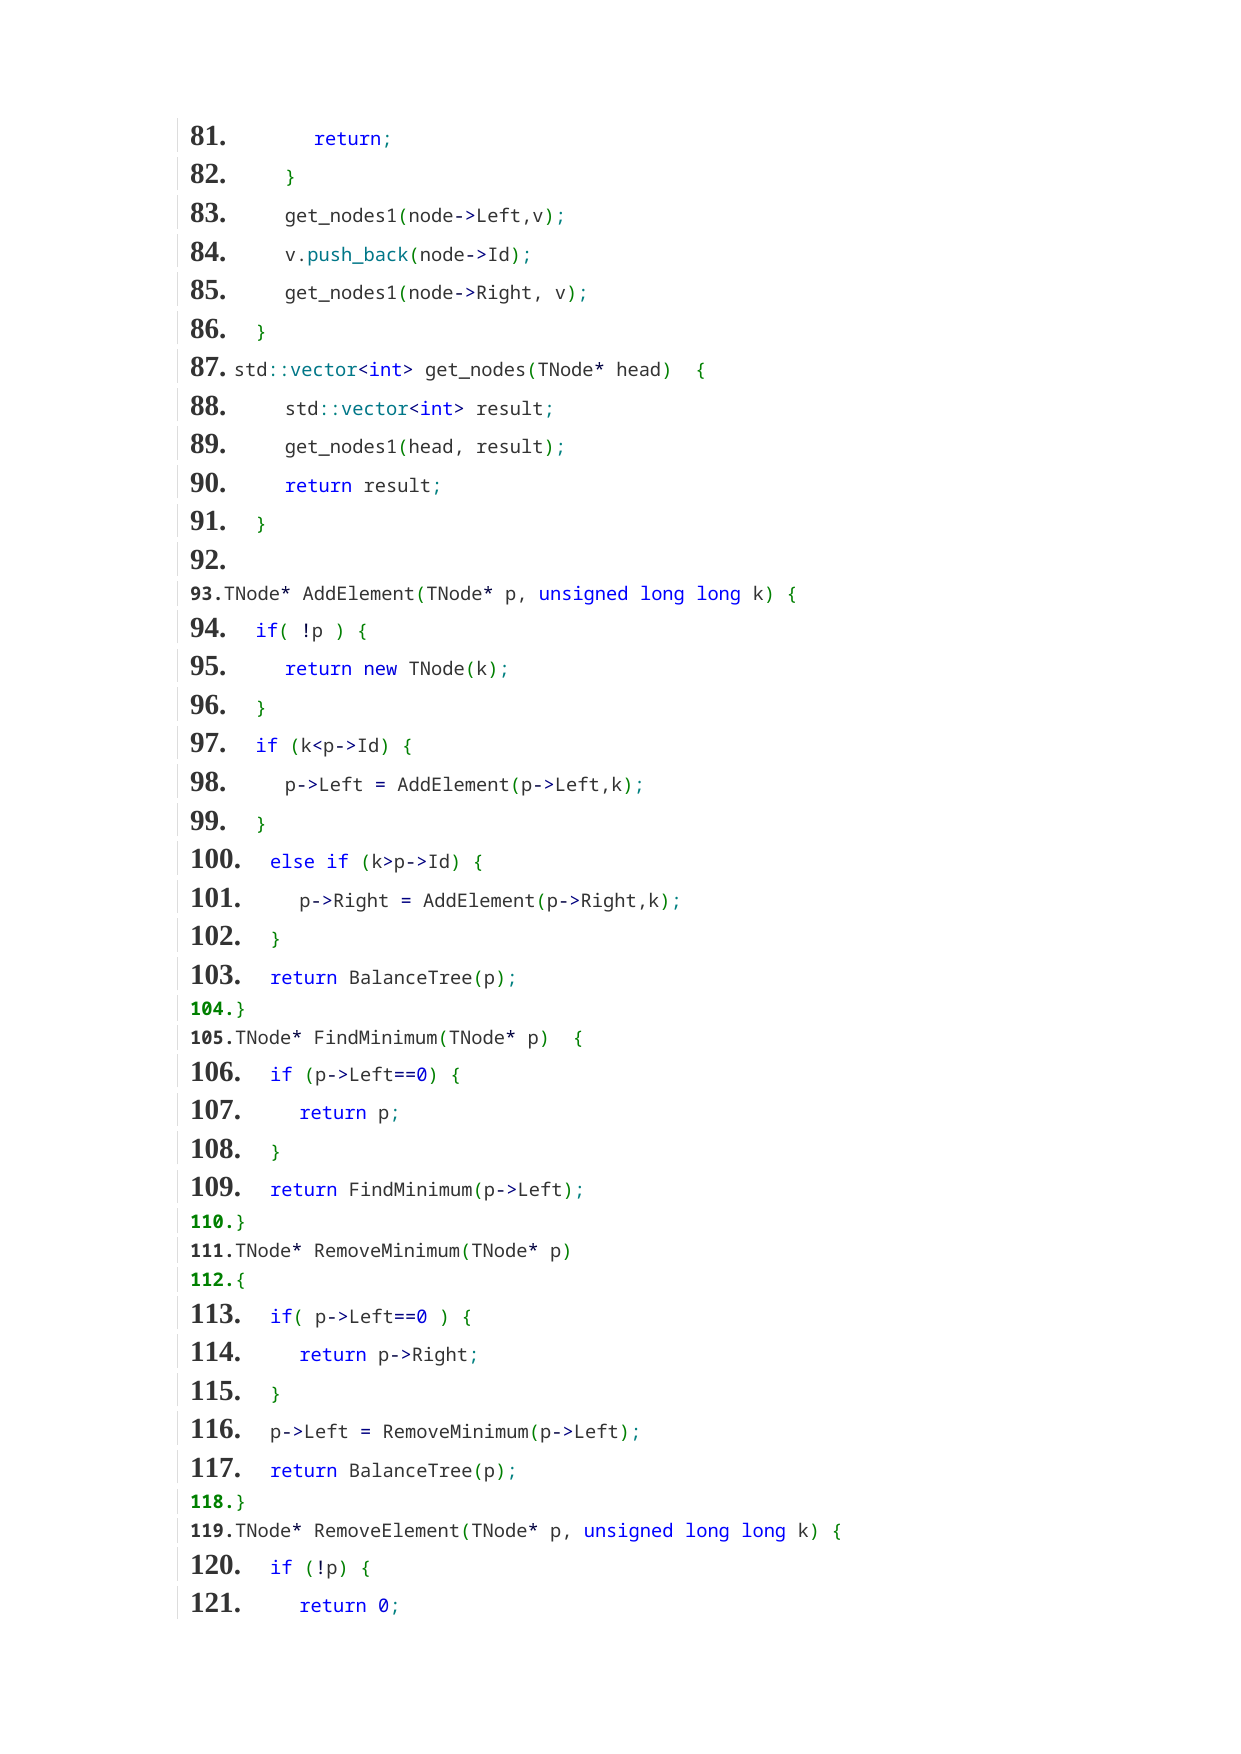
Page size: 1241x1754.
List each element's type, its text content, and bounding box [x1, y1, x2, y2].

list return p->Right; [178, 1334, 1152, 1368]
list if (!p) { [178, 1547, 1152, 1581]
list TNode* AddElement(TNode* p, unsigned long long k) { [178, 581, 1152, 606]
list } [178, 918, 1152, 952]
list return BalanceTree(p); [178, 957, 1152, 990]
list get_nodes1(head, result); [178, 426, 1152, 460]
list } [178, 803, 1152, 836]
list TNode* FindMinimum(TNode* p) { [177, 1024, 1152, 1050]
list p->Right = AddElement(p->Right,k); [178, 880, 1152, 913]
list } [177, 1488, 1152, 1514]
list } [177, 503, 1152, 537]
list if (k<p->Id) { [178, 726, 1152, 759]
list } [178, 1373, 1152, 1406]
list std::vector<int> get_nodes(TNode* head) { [178, 349, 1152, 383]
list } [178, 687, 1152, 721]
list if (p->Left==0) { [178, 1054, 1152, 1087]
list } [178, 995, 1152, 1021]
list get_nodes1(node->Right, v); [178, 272, 1152, 306]
list } [178, 1131, 1152, 1164]
list TNode* RemoveElement(TNode* p, unsigned long long k) { [178, 1518, 1152, 1543]
list return BalanceTree(p); [178, 1450, 1152, 1483]
list if( p->Left==0 ) { [178, 1296, 1152, 1329]
list } [178, 157, 1152, 190]
list return new TNode(k); [177, 648, 1152, 682]
list return; [178, 118, 1152, 152]
list } [178, 1208, 1152, 1233]
list p->Left = AddElement(p->Left,k); [178, 764, 1152, 798]
list else if (k>p->Id) { [178, 841, 1152, 875]
list return p; [177, 1092, 1152, 1126]
list return 0; [178, 1586, 1152, 1619]
list if( !p ) { [178, 610, 1152, 643]
list return result; [178, 465, 1152, 498]
list p->Left = RemoveMinimum(p->Left); [178, 1411, 1152, 1445]
list v.push_back(node->Id); [178, 234, 1152, 267]
list { [178, 1267, 1152, 1292]
list return FindMinimum(p->Left); [177, 1169, 1152, 1203]
list get_nodes1(node->Left,v); [178, 195, 1152, 229]
list } [178, 311, 1152, 344]
list std::vector<int> result; [178, 388, 1152, 421]
list TNode* RemoveMinimum(TNode* p) [178, 1237, 1152, 1263]
